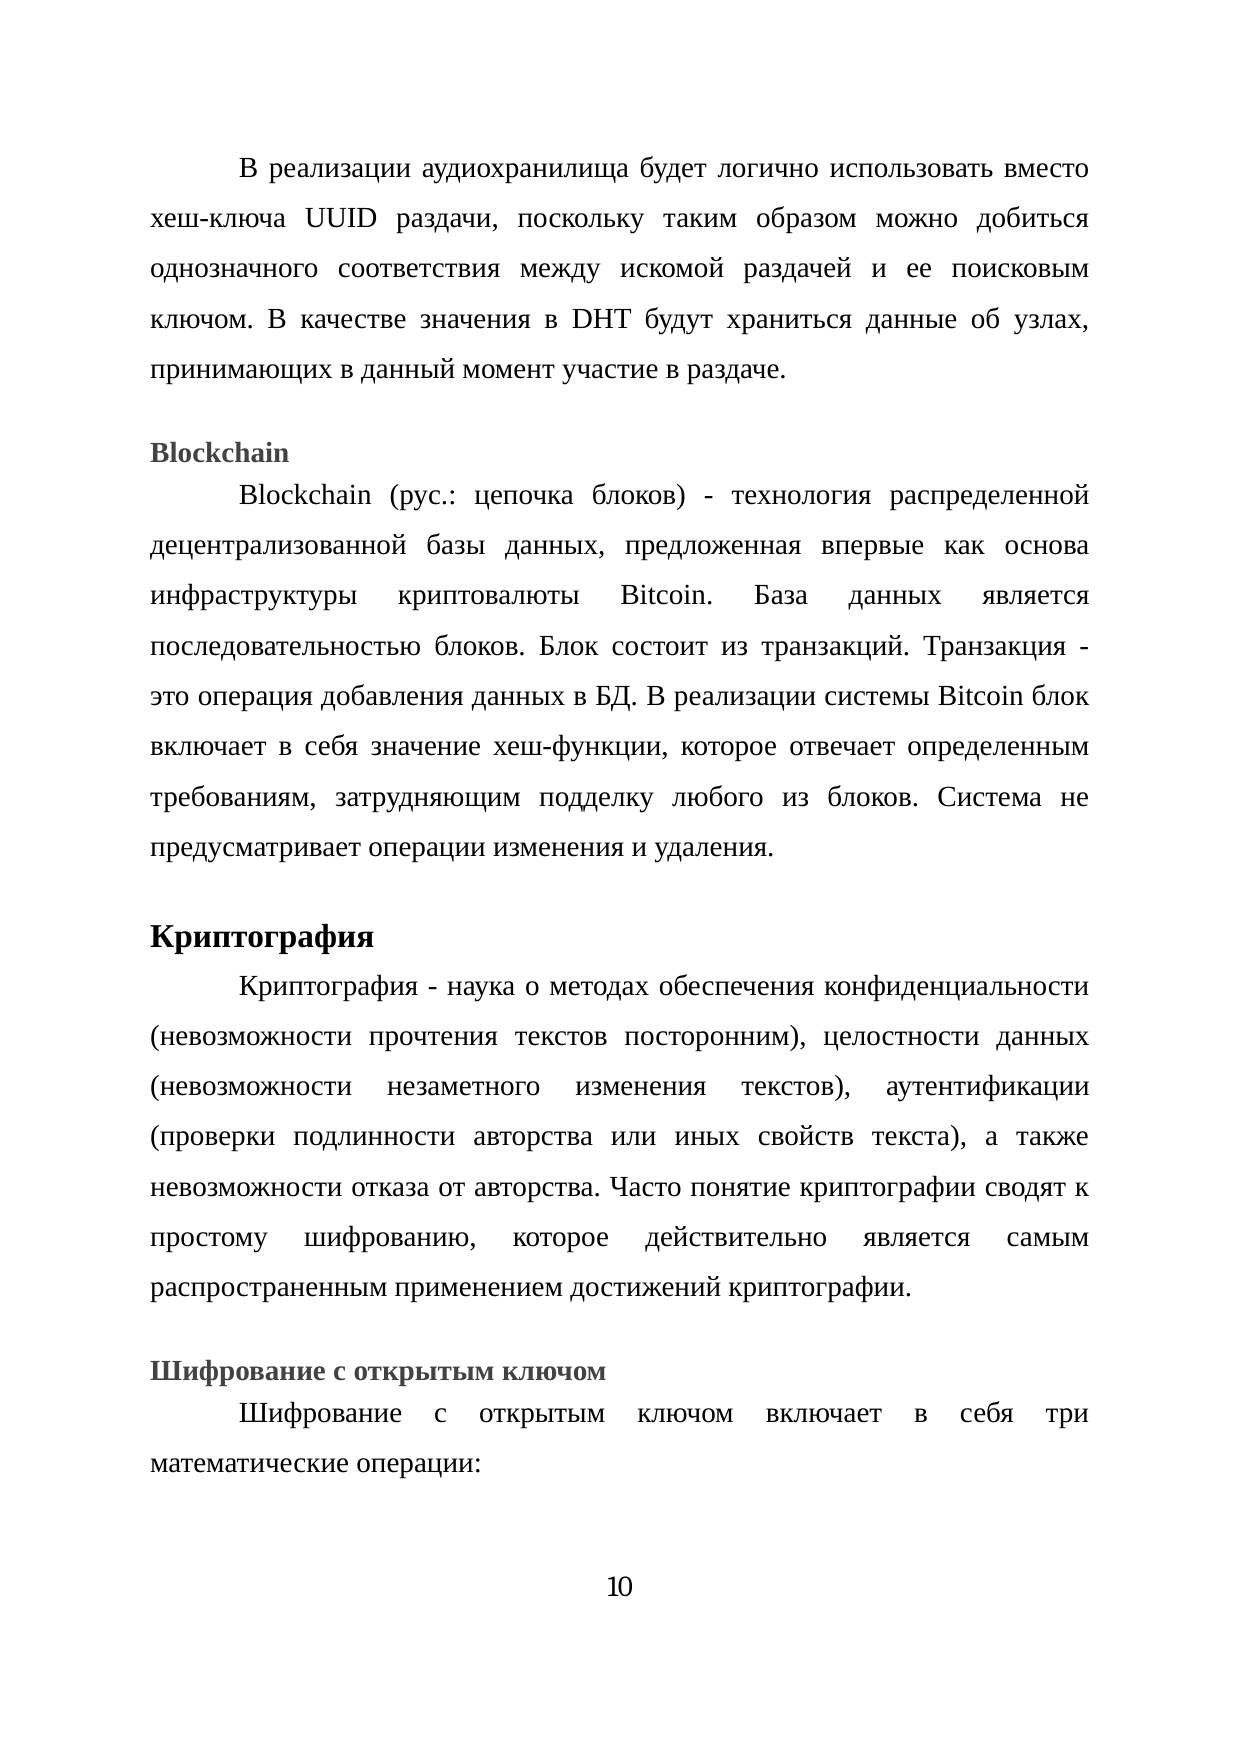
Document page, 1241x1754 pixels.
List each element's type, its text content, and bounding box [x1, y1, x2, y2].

text Blockchain (рус.: цепочка блоков) - технология распределенной децентрализованной базы данных, предложенная впервые как основа инфраструктуры криптовалюты Bitcoin. База данных является последовательностью блоков. Блок состоит из транзакций. Транзакция - это операция добавления данных в БД. В реализации системы Bitcoin блок включает в себя значение хеш-функции, которое отвечает определенным требованиям, затрудняющим подделку любого из блоков. Система не предусматривает операции изменения и удаления. [150, 477, 1090, 862]
subtitle Криптография [150, 917, 1090, 955]
subtitle Шифрование с открытым ключом [150, 1353, 1090, 1387]
subtitle Blockchain [150, 435, 1090, 468]
text Криптография - наука о методах обеспечения конфиденциальности (невозможности прочтения текстов посторонним), целостности данных (невозможности незаметного изменения текстов), аутентификации (проверки подлинности авторства или иных свойств текста), а также невозможности отказа от авторства. Часто понятие криптографии сводят к простому шифрованию, которое действительно является самым распространенным применением достижений криптографии. [150, 968, 1090, 1303]
text В реализации аудиохранилища будет логично использовать вместо хеш-ключа UUID раздачи, поскольку таким образом можно добиться однозначного соответствия между искомой раздачей и ее поисковым ключом. В качестве значения в DHT будут храниться данные об узлах, принимающих в данный момент участие в раздаче. [150, 150, 1090, 385]
text Шифрование с открытым ключом включает в себя три математические операции: [150, 1395, 1090, 1479]
